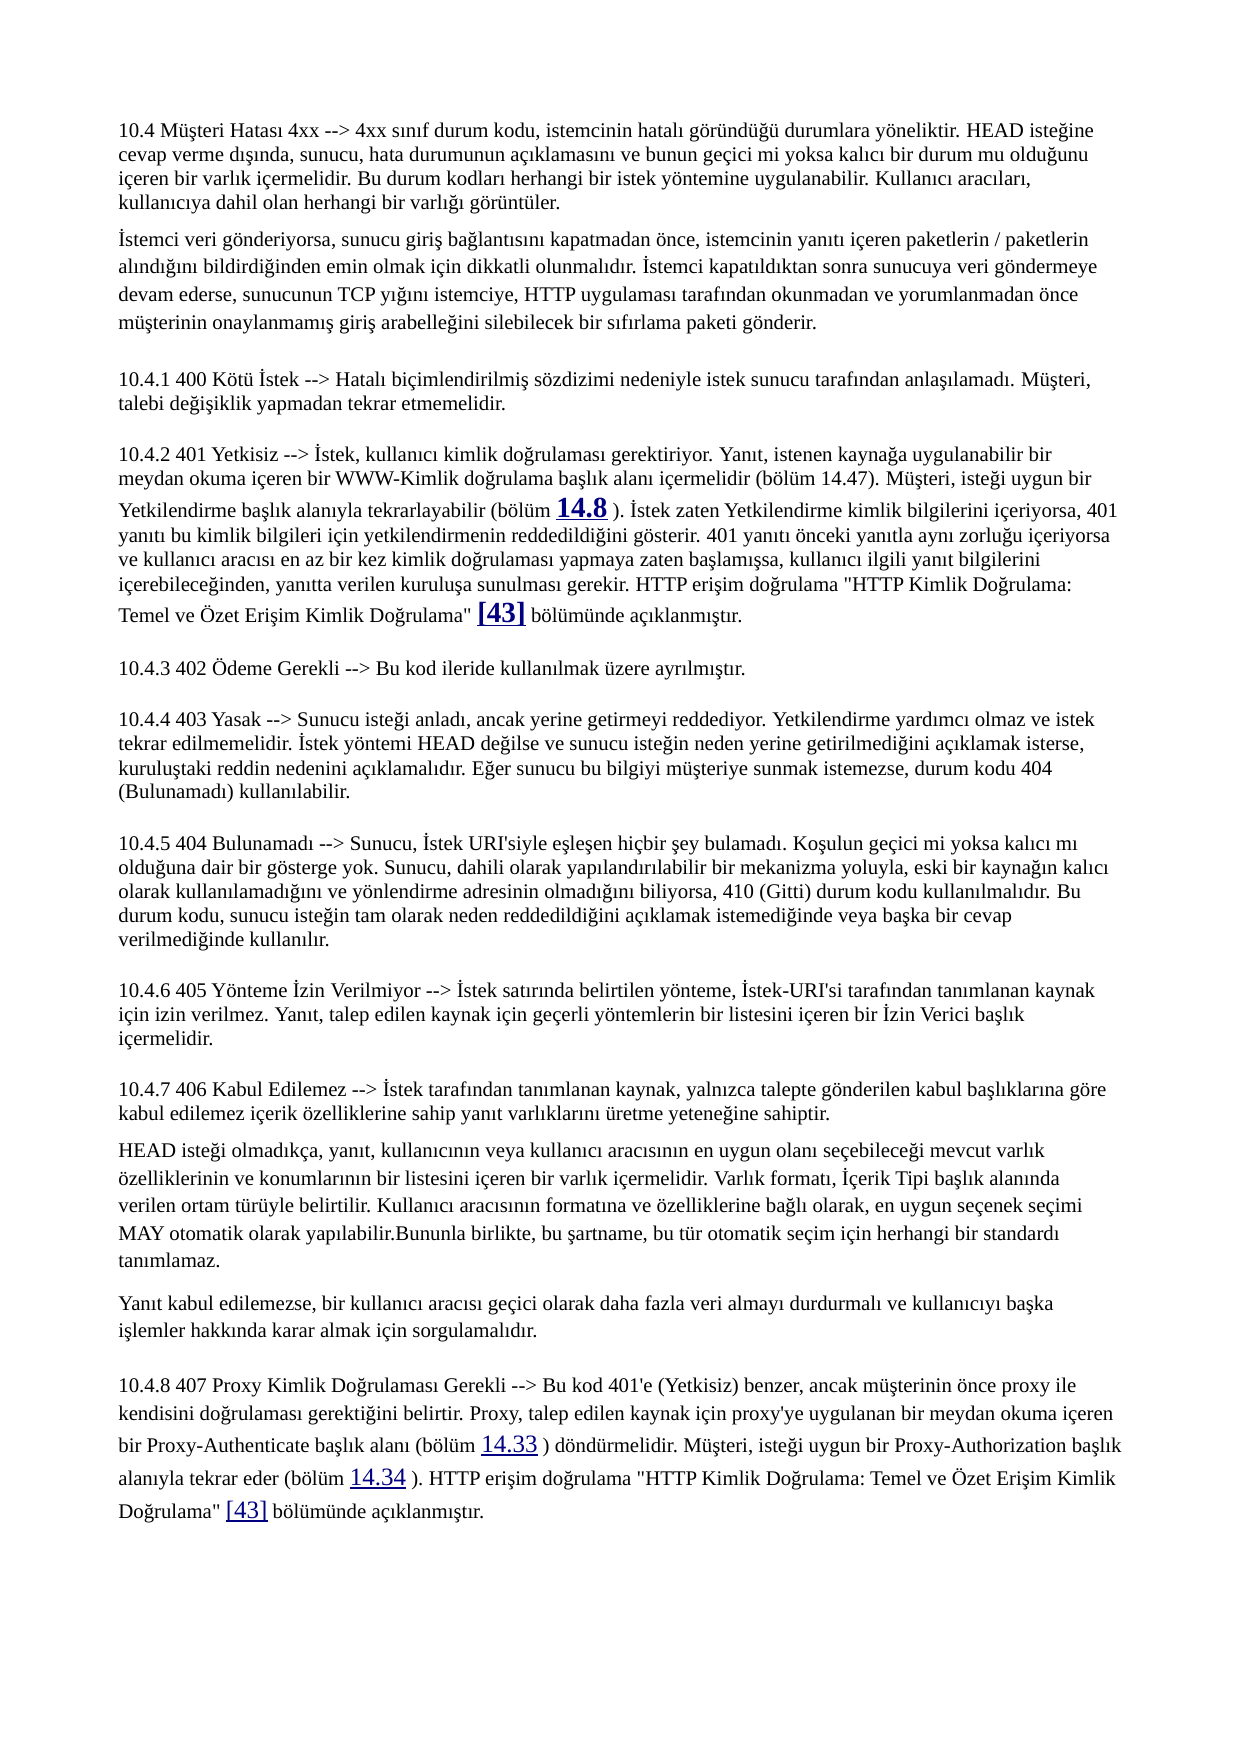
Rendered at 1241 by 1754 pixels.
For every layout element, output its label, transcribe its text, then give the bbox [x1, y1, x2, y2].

subtitle 10.4.4 403 Yasak --> Sunucu isteği anladı, ancak yerine getirmeyi reddediyor. Yetkilendirme yardımcı olmaz ve istek tekrar edilmemelidir. İstek yöntemi HEAD değilse ve sunucu isteğin neden yerine getirilmediğini açıklamak isterse, kuruluştaki reddin nedenini açıklamalıdır. Eğer sunucu bu bilgiyi müşteriye sunmak istemezse, durum kodu 404 (Bulunamadı) kullanılabilir. [118, 707, 1122, 803]
subtitle 10.4 Müşteri Hatası 4xx --> 4xx sınıf durum kodu, istemcinin hatalı göründüğü durumlara yöneliktir. HEAD isteğine cevap verme dışında, sunucu, hata durumunun açıklamasını ve bunun geçici mi yoksa kalıcı bir durum mu olduğunu içeren bir varlık içermelidir. Bu durum kodları herhangi bir istek yöntemine uygulanabilir. Kullanıcı aracıları, kullanıcıya dahil olan herhangi bir varlığı görüntüler. [118, 118, 1122, 214]
subtitle 10.4.7 406 Kabul Edilemez --> İstek tarafından tanımlanan kaynak, yalnızca talepte gönderilen kabul başlıklarına göre kabul edilemez içerik özelliklerine sahip yanıt varlıklarını üretme yeteneğine sahiptir. [118, 1077, 1122, 1125]
subtitle 10.4.5 404 Bulunamadı --> Sunucu, İstek URI'siyle eşleşen hiçbir şey bulamadı. Koşulun geçici mi yoksa kalıcı mı olduğuna dair bir gösterge yok. Sunucu, dahili olarak yapılandırılabilir bir mekanizma yoluyla, eski bir kaynağın kalıcı olarak kullanılamadığını ve yönlendirme adresinin olmadığını biliyorsa, 410 (Gitti) durum kodu kullanılmalıdır. Bu durum kodu, sunucu isteğin tam olarak neden reddedildiğini açıklamak istemediğinde veya başka bir cevap verilmediğinde kullanılır. [118, 831, 1122, 951]
subtitle 10.4.6 405 Yönteme İzin Verilmiyor --> İstek satırında belirtilen yönteme, İstek-URI'si tarafından tanımlanan kaynak için izin verilmez. Yanıt, talep edilen kaynak için geçerli yöntemlerin bir listesini içeren bir İzin Verici başlık içermelidir. [118, 978, 1122, 1050]
subtitle 10.4.2 401 Yetkisiz --> İstek, kullanıcı kimlik doğrulaması gerektiriyor. Yanıt, istenen kaynağa uygulanabilir bir meydan okuma içeren bir WWW-Kimlik doğrulama başlık alanı içermelidir (bölüm 14.47). Müşteri, isteği uygun bir Yetkilendirme başlık alanıyla tekrarlayabilir (bölüm 14.8 ). İstek zaten Yetkilendirme kimlik bilgilerini içeriyorsa, 401 yanıtı bu kimlik bilgileri için yetkilendirmenin reddedildiğini gösterir. 401 yanıtı önceki yanıtla aynı zorluğu içeriyorsa ve kullanıcı aracısı en az bir kez kimlik doğrulaması yapmaya zaten başlamışsa, kullanıcı ilgili yanıt bilgilerini içerebileceğinden, yanıtta verilen kuruluşa sunulması gerekir. HTTP erişim doğrulama "HTTP Kimlik Doğrulama: Temel ve Özet Erişim Kimlik Doğrulama" [43] bölümünde açıklanmıştır. [118, 442, 1122, 629]
text HEAD isteği olmadıkça, yanıt, kullanıcının veya kullanıcı aracısının en uygun olanı seçebileceği mevcut varlık özelliklerinin ve konumlarının bir listesini içeren bir varlık içermelidir. Varlık formatı, İçerik Tipi başlık alanında verilen ortam türüyle belirtilir. Kullanıcı aracısının formatına ve özelliklerine bağlı olarak, en uygun seçenek seçimi MAY otomatik olarak yapılabilir.Bununla birlikte, bu şartname, bu tür otomatik seçim için herhangi bir standardı tanımlamaz. [118, 1138, 1122, 1272]
subtitle 10.4.1 400 Kötü İstek --> Hatalı biçimlendirilmiş sözdizimi nedeniyle istek sunucu tarafından anlaşılamadı. Müşteri, talebi değişiklik yapmadan tekrar etmemelidir. [118, 366, 1122, 414]
text Yanıt kabul edilemezse, bir kullanıcı aracısı geçici olarak daha fazla veri almayı durdurmalı ve kullanıcıyı başka işlemler hakkında karar almak için sorgulamalıdır. 10.4.8 407 Proxy Kimlik Doğrulaması Gerekli --> Bu kod 401'e (Yetkisiz) benzer, ancak müşterinin önce proxy ile kendisini doğrulaması gerektiğini belirtir. Proxy, talep edilen kaynak için proxy'ye uygulanan bir meydan okuma içeren bir Proxy-Authenticate başlık alanı (bölüm 14.33 ) döndürmelidir. Müşteri, isteği uygun bir Proxy-Authorization başlık alanıyla tekrar eder (bölüm 14.34 ). HTTP erişim doğrulama "HTTP Kimlik Doğrulama: Temel ve Özet Erişim Kimlik Doğrulama" [43] bölümünde açıklanmıştır. [118, 1291, 1122, 1524]
text İstemci veri gönderiyorsa, sunucu giriş bağlantısını kapatmadan önce, istemcinin yanıtı içeren paketlerin / paketlerin alındığını bildirdiğinden emin olmak için dikkatli olunmalıdır. İstemci kapatıldıktan sonra sunucuya veri göndermeye devam ederse, sunucunun TCP yığını istemciye, HTTP uygulaması tarafından okunmadan ve yorumlanmadan önce müşterinin onaylanmamış giriş arabelleğini silebilecek bir sıfırlama paketi gönderir. [118, 227, 1122, 334]
subtitle 10.4.3 402 Ödeme Gerekli --> Bu kod ileride kullanılmak üzere ayrılmıştır. [118, 656, 1122, 680]
